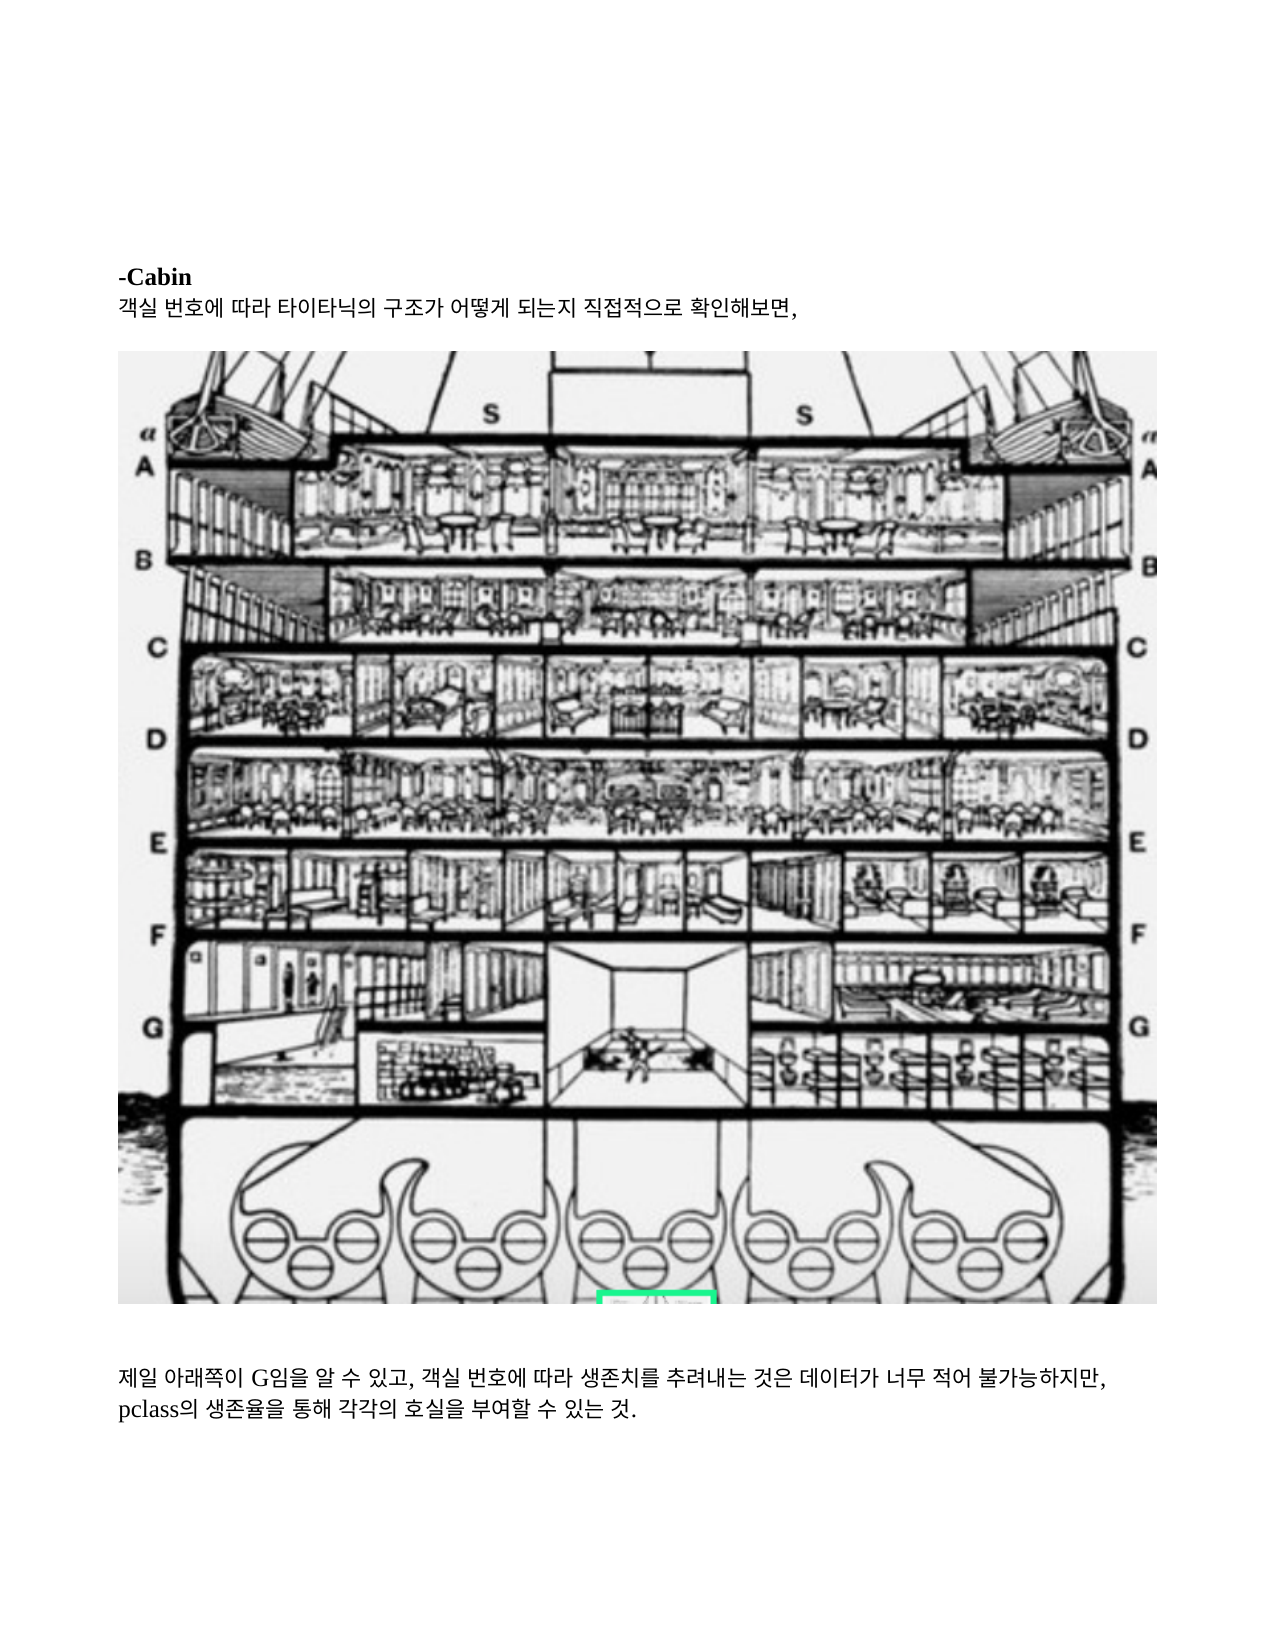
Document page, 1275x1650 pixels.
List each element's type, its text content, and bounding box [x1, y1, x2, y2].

text -Cabin [118, 262, 1157, 291]
text 제일 아래쪽이 G임을 알 수 있고, 객실 번호에 따라 생존치를 추려내는 것은 데이터가 너무 적어 불가능하지만, pclass의 생존율을 통해 각각의 호실을 부여할 수 있는 것. [118, 1361, 1157, 1424]
picture [118, 351, 1157, 1304]
text 객실 번호에 따라 타이타닉의 구조가 어떻게 되는지 직접적으로 확인해보면, [118, 291, 1157, 322]
